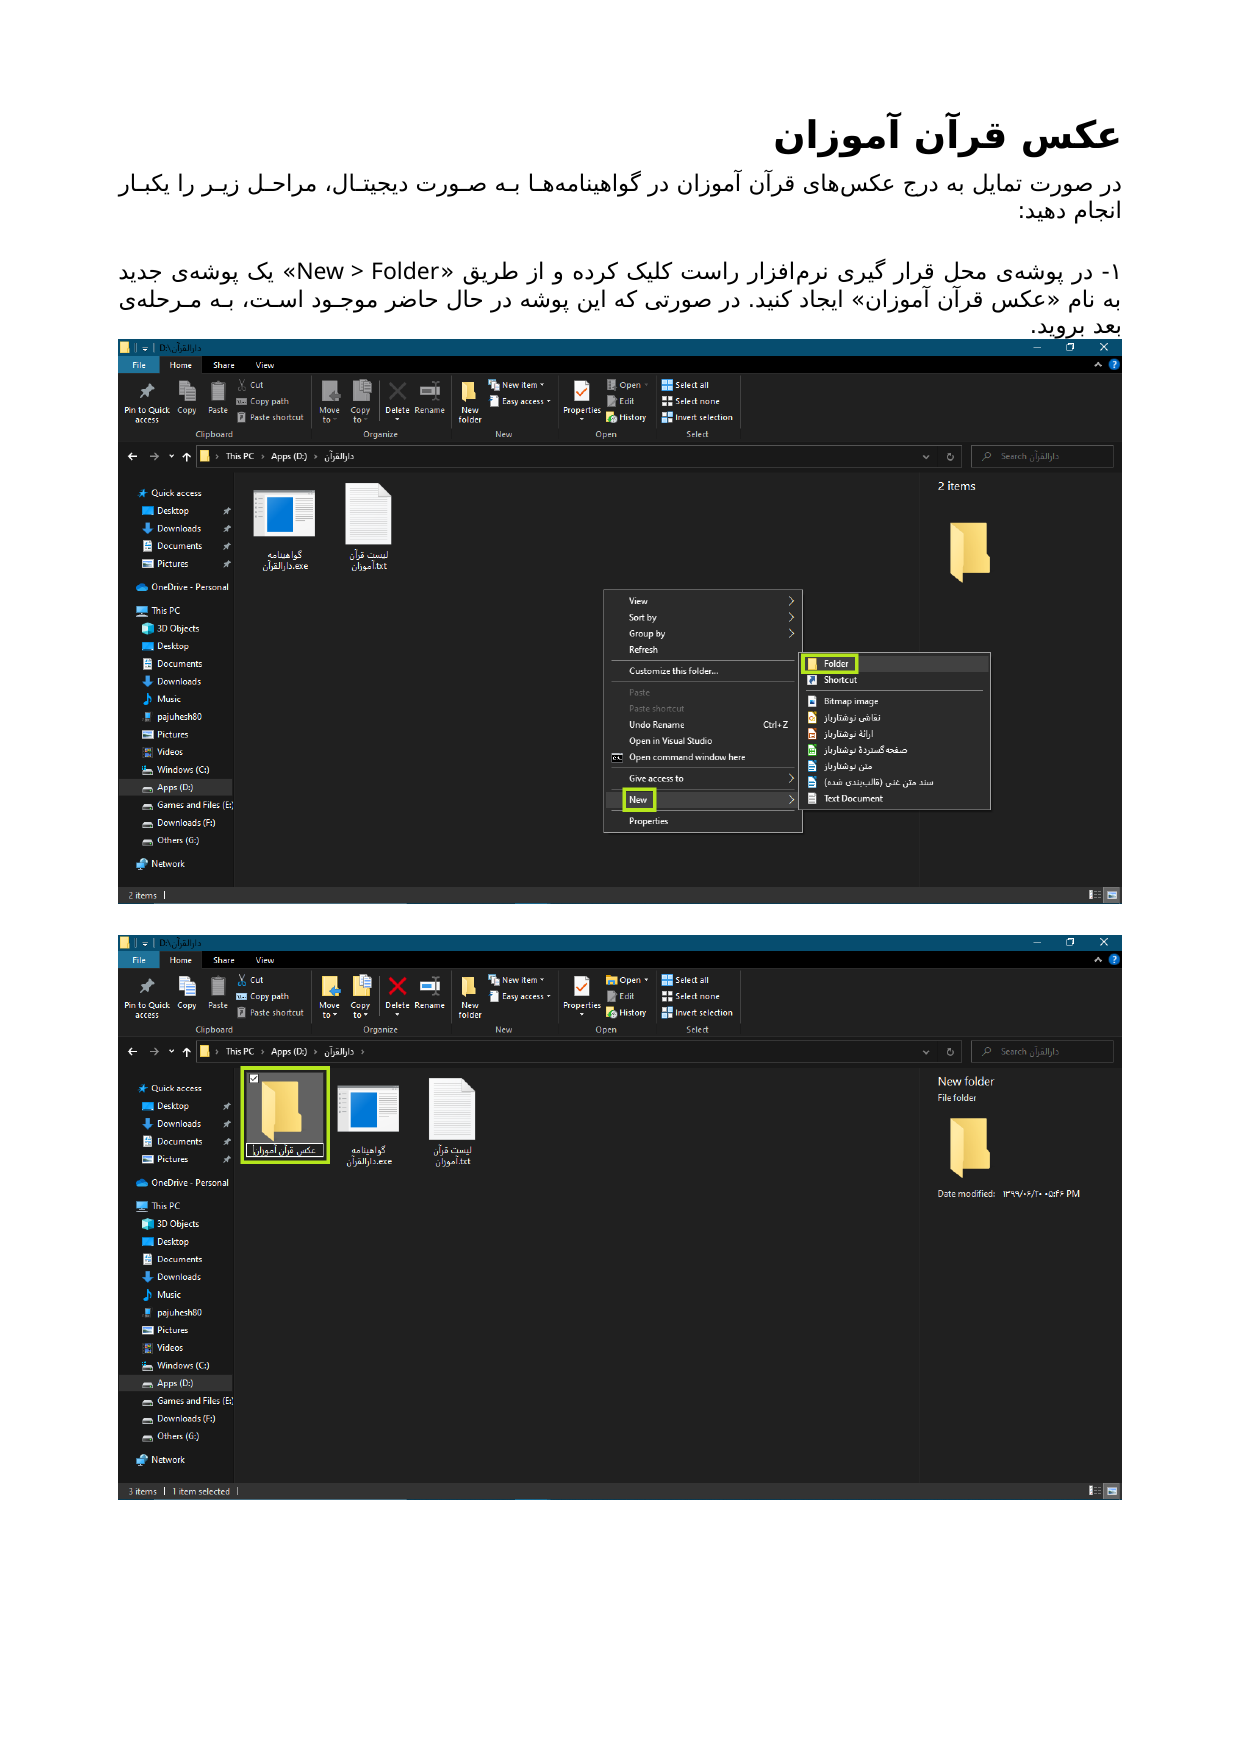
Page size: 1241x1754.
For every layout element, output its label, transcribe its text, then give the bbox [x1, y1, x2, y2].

picture [118, 357, 1122, 904]
subtitle عکس قرآن آموزان [118, 113, 1122, 158]
picture [118, 952, 1122, 1500]
text ۱- در پوشه‌ی محل قرار گیری نرم‌افزار راست کلیک کرده و از طریق «New > Folder» یک پوشه‌ی جدید به نام «عکس قرآن آموزان» ایجاد کنید. در صورتی که این پوشه در حال حاضر موجود است، به مرحله‌ی بعد بروید. [118, 255, 1122, 339]
picture [121, 937, 129, 948]
text در صورت تمایل به درج عکس‌های قرآن آموزان در گواهینامه‌ها به صورت دیجیتال، مراحل زیر را یکبار انجام دهید: [118, 170, 1122, 223]
picture [121, 342, 129, 352]
